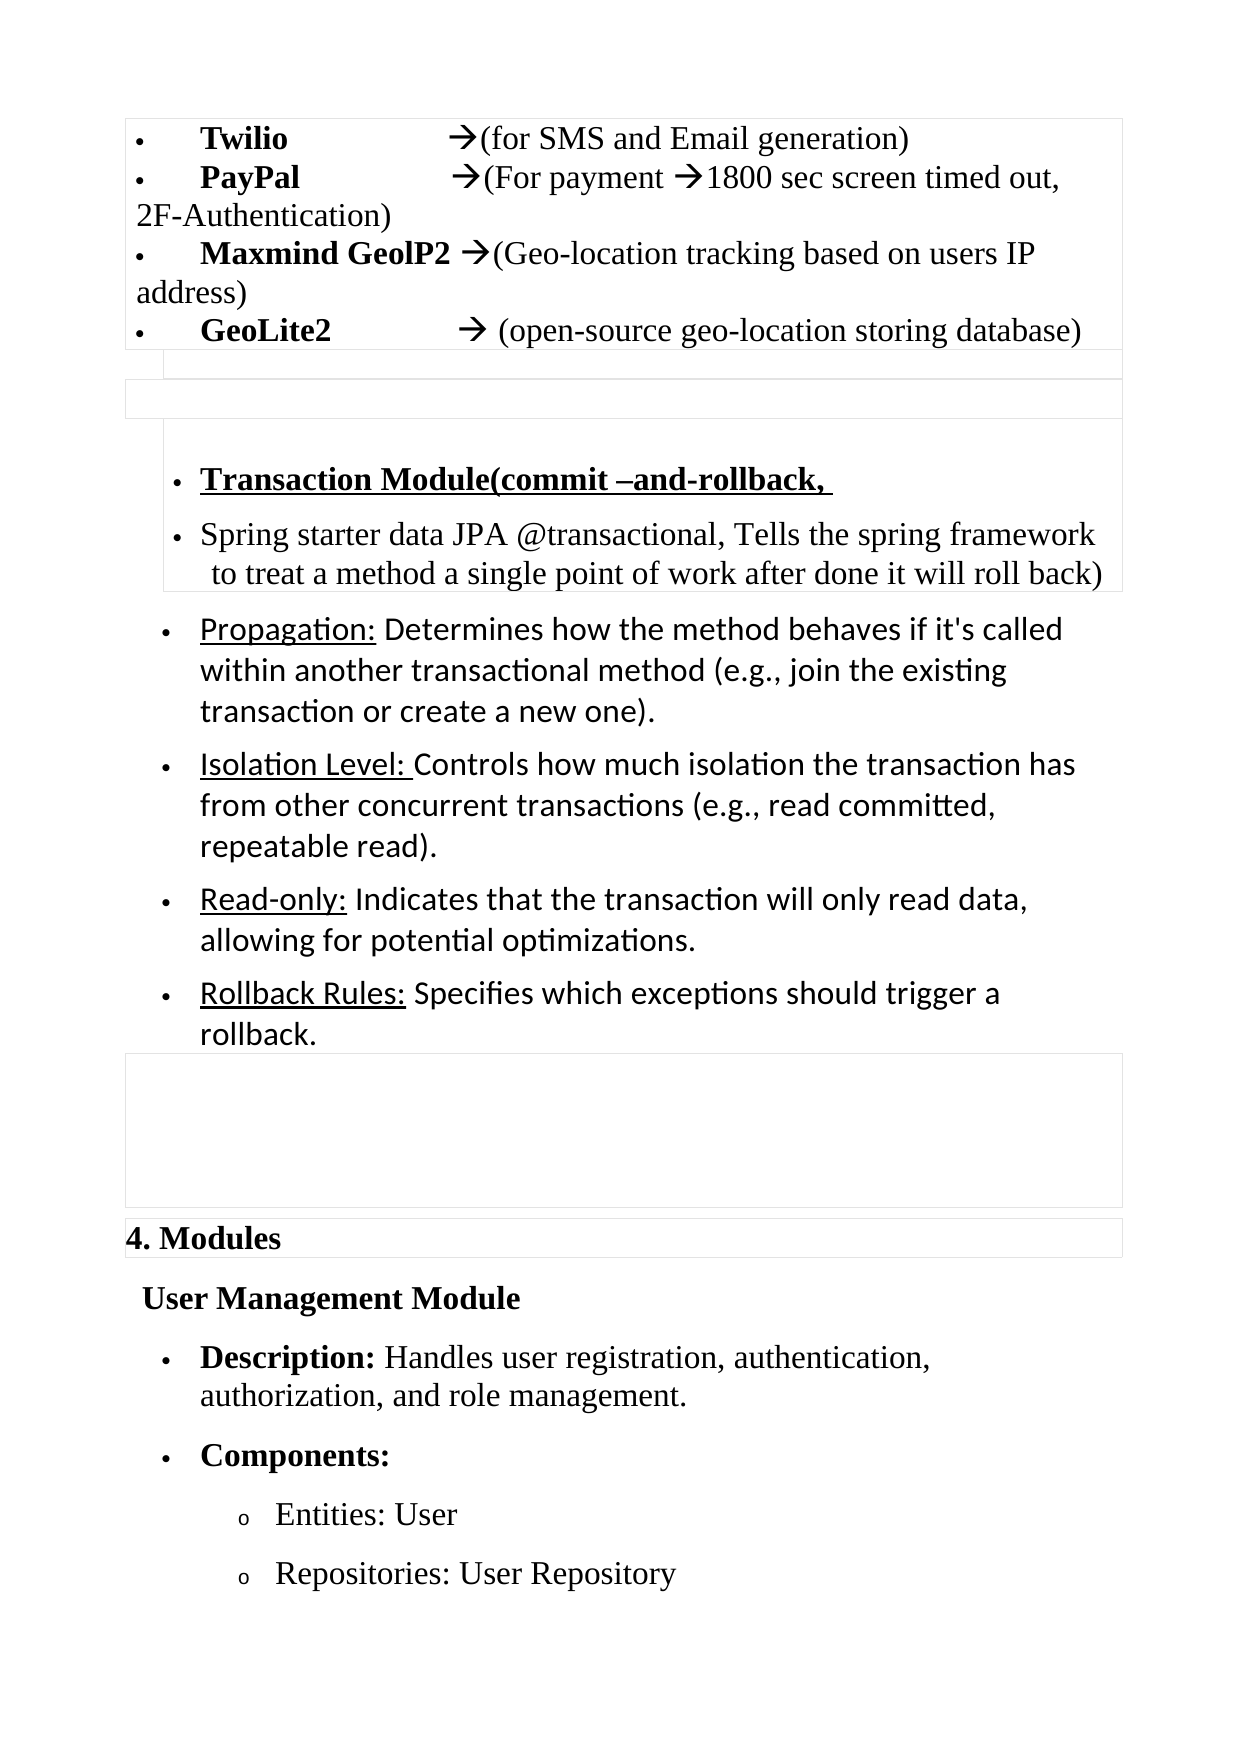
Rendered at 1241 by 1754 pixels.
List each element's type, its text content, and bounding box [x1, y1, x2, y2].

list Repositories: User Repository [237, 1553, 1122, 1592]
list Transaction Module(commit –and-rollback, [164, 459, 1122, 498]
list Maxmind GeolP2 (Geo-location tracking based on users IP address) [126, 233, 1122, 310]
list Components: [162, 1435, 1122, 1473]
list PayPal (For payment 1800 sec screen timed out, 2F-Authentication) [126, 156, 1122, 233]
list GeoLite2  (open-source geo-location storing database) [126, 310, 1122, 349]
list Twilio (for SMS and Email generation) [126, 119, 1122, 156]
list Entities: User [237, 1494, 1122, 1532]
list Description: Handles user registration, authentication, authorization, and role management. [162, 1337, 1122, 1414]
list Isolation Level: Controls how much isolation the transaction has from other concurrent transactions (e.g., read committed, repeatable read). [162, 743, 1122, 865]
text 4. Modules [126, 1219, 1122, 1257]
list Spring starter data JPA @transactional, Tells the spring framework to treat a method a single point of work after done it will roll back) [164, 514, 1122, 591]
list Rollback Rules: Specifies which exceptions should trigger a rollback. [162, 972, 1122, 1053]
list Propagation: Determines how the method behaves if it's called within another transactional method (e.g., join the existing transaction or create a new one). [162, 608, 1122, 731]
list Read-only: Indicates that the transaction will only read data, allowing for potential optimizations. [162, 878, 1122, 959]
text User Management Module [125, 1278, 1122, 1317]
